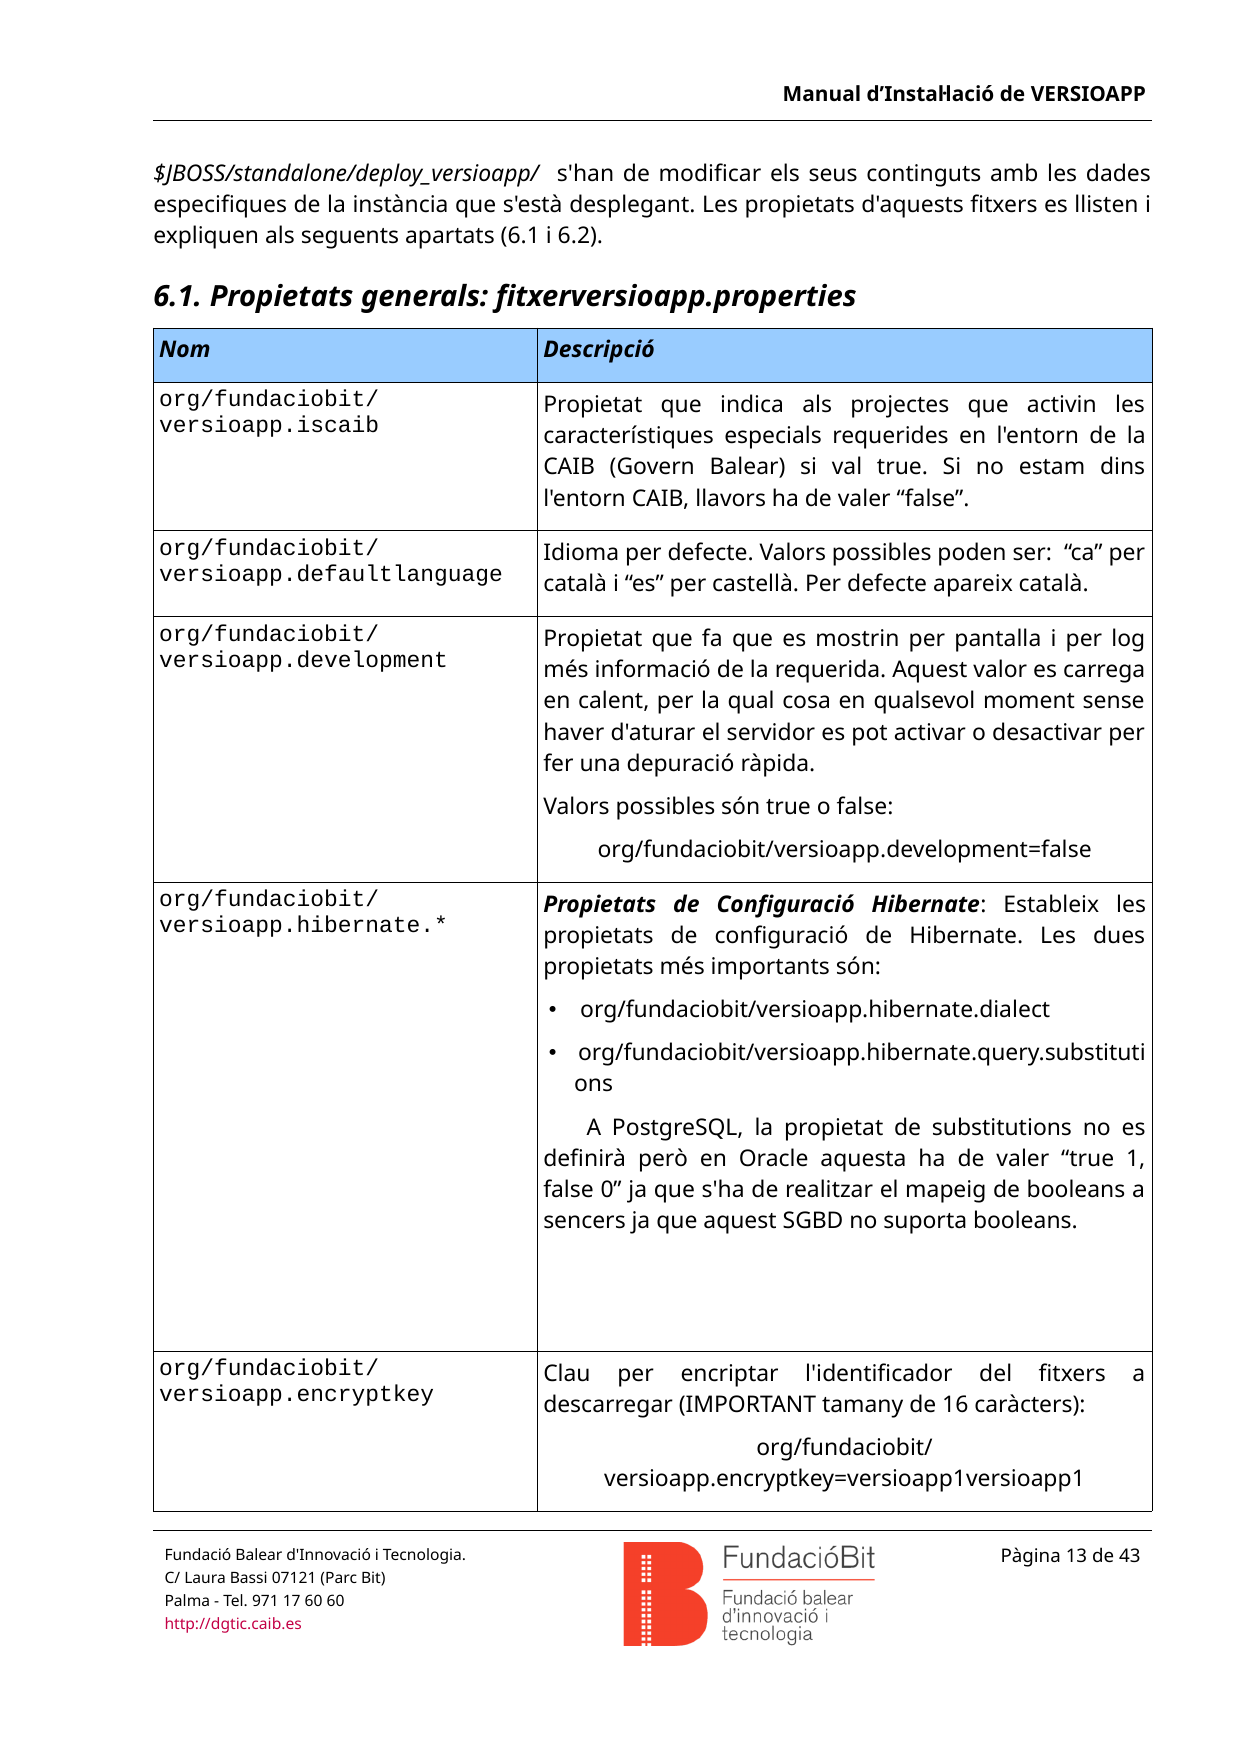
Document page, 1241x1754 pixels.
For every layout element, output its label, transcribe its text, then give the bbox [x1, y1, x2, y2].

table_cell Propietat que fa que es mostrin per pantalla i per log més informació de la requerida. Aquest valor es carrega en calent, per la qual cosa en qualsevol moment sense haver d'aturar el servidor es pot activar o desactivar per fer una depuració ràpida. Valors possibles són true o false: org/fundaciobit/versioapp.development=false [538, 617, 1152, 882]
table_header Nom [154, 329, 537, 382]
table_cell org/fundaciobit/versioapp.iscaib [154, 383, 537, 530]
table_cell org/fundaciobit/versioapp.hibernate.* [154, 883, 537, 1351]
table_cell org/fundaciobit/versioapp.development [154, 617, 537, 882]
table_cell Clau per encriptar l'identificador del fitxers a descarregar (IMPORTANT tamany de 16 caràcters): org/fundaciobit/versioapp.encryptkey=versioapp1versioapp1 [538, 1352, 1152, 1511]
text $JBOSS/standalone/deploy_versioapp/ s'han de modificar els seus continguts amb les dades especifiques de la instància que s'està desplegant. Les propietats d'aquests fitxers es llisten i expliquen als seguents apartats (6.1 i 6.2). [153, 156, 1152, 250]
table_cell org/fundaciobit/versioapp.encryptkey [154, 1352, 537, 1511]
picture [623, 1542, 875, 1646]
table_cell Propietats de Configuració Hibernate: Estableix les propietats de configuració de Hibernate. Les dues propietats més importants són: org/fundaciobit/versioapp.hibernate.dialect org/fundaciobit/versioapp.hibernate.query.substitutions A PostgreSQL, la propietat de substitutions no es definirà però en Oracle aquesta ha de valer “true 1, false 0” ja que s'ha de realitzar el mapeig de booleans a sencers ja que aquest SGBD no suporta booleans. [538, 883, 1152, 1351]
subtitle Propietats generals: fitxerversioapp.properties [153, 275, 1152, 315]
table_cell Idioma per defecte. Valors possibles poden ser: “ca” per català i “es” per castellà. Per defecte apareix català. [538, 531, 1152, 616]
table_cell Propietat que indica als projectes que activin les característiques especials requerides en l'entorn de la CAIB (Govern Balear) si val true. Si no estam dins l'entorn CAIB, llavors ha de valer “false”. [538, 383, 1152, 530]
table_cell org/fundaciobit/versioapp.defaultlanguage [154, 531, 537, 616]
table_header Descripció [538, 329, 1152, 382]
